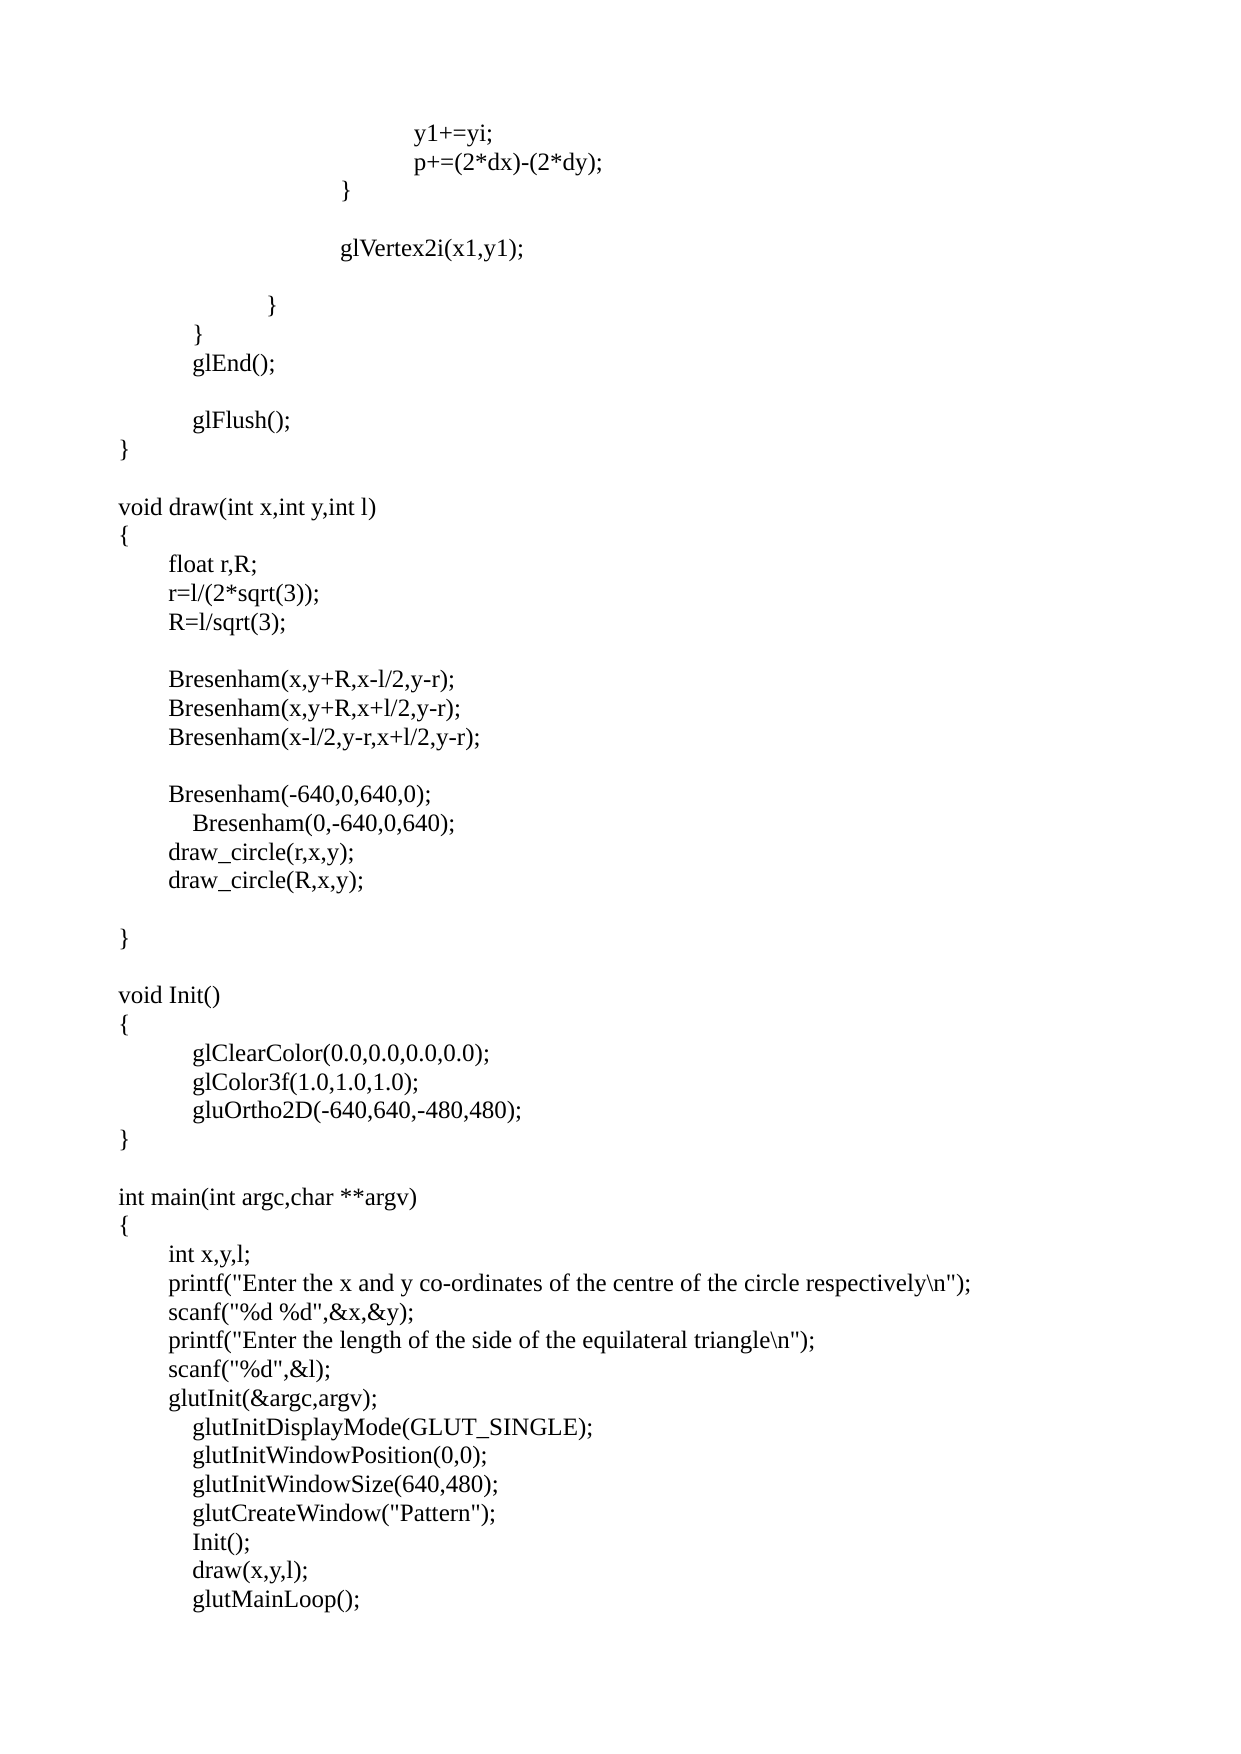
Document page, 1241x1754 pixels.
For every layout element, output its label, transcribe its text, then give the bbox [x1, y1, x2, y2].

text glutInitDisplayMode(GLUT_SINGLE); [118, 1412, 1122, 1441]
text Init(); [118, 1527, 1122, 1556]
text { [118, 1009, 1122, 1038]
text } [118, 923, 1122, 952]
text void draw(int x,int y,int l) [118, 492, 1122, 521]
text r=l/(2*sqrt(3)); [118, 578, 1122, 607]
text } [118, 291, 1122, 319]
text glutInit(&argc,argv); [118, 1383, 1122, 1412]
text p+=(2*dx)-(2*dy); [118, 147, 1122, 176]
text printf("Enter the length of the side of the equilateral triangle\n"); [118, 1326, 1122, 1354]
text glutInitWindowSize(640,480); [118, 1469, 1122, 1498]
text } [118, 1124, 1122, 1153]
text Bresenham(x-l/2,y-r,x+l/2,y-r); [118, 722, 1122, 751]
text scanf("%d",&l); [118, 1354, 1122, 1383]
text glVertex2i(x1,y1); [118, 233, 1122, 262]
text glClearColor(0.0,0.0,0.0,0.0); [118, 1038, 1122, 1067]
text } [118, 319, 1122, 348]
text { [118, 1211, 1122, 1239]
text Bresenham(0,-640,0,640); [118, 808, 1122, 837]
text glColor3f(1.0,1.0,1.0); [118, 1067, 1122, 1096]
text } [118, 176, 1122, 204]
text Bresenham(-640,0,640,0); [118, 779, 1122, 808]
text int main(int argc,char **argv) [118, 1182, 1122, 1211]
text glutInitWindowPosition(0,0); [118, 1441, 1122, 1469]
text draw_circle(R,x,y); [118, 866, 1122, 894]
text draw(x,y,l); [118, 1556, 1122, 1584]
text } [118, 434, 1122, 463]
text int x,y,l; [118, 1239, 1122, 1268]
text Bresenham(x,y+R,x+l/2,y-r); [118, 693, 1122, 722]
text R=l/sqrt(3); [118, 607, 1122, 636]
text glFlush(); [118, 406, 1122, 434]
text y1+=yi; [118, 118, 1122, 147]
text void Init() [118, 981, 1122, 1009]
text draw_circle(r,x,y); [118, 837, 1122, 866]
text gluOrtho2D(-640,640,-480,480); [118, 1096, 1122, 1124]
text Bresenham(x,y+R,x-l/2,y-r); [118, 664, 1122, 693]
text float r,R; [118, 549, 1122, 578]
text printf("Enter the x and y co-ordinates of the centre of the circle respectively\n"); [118, 1268, 1122, 1297]
text glEnd(); [118, 348, 1122, 377]
text glutCreateWindow("Pattern"); [118, 1498, 1122, 1527]
text scanf("%d %d",&x,&y); [118, 1297, 1122, 1326]
text glutMainLoop(); [118, 1584, 1122, 1613]
text { [118, 521, 1122, 549]
